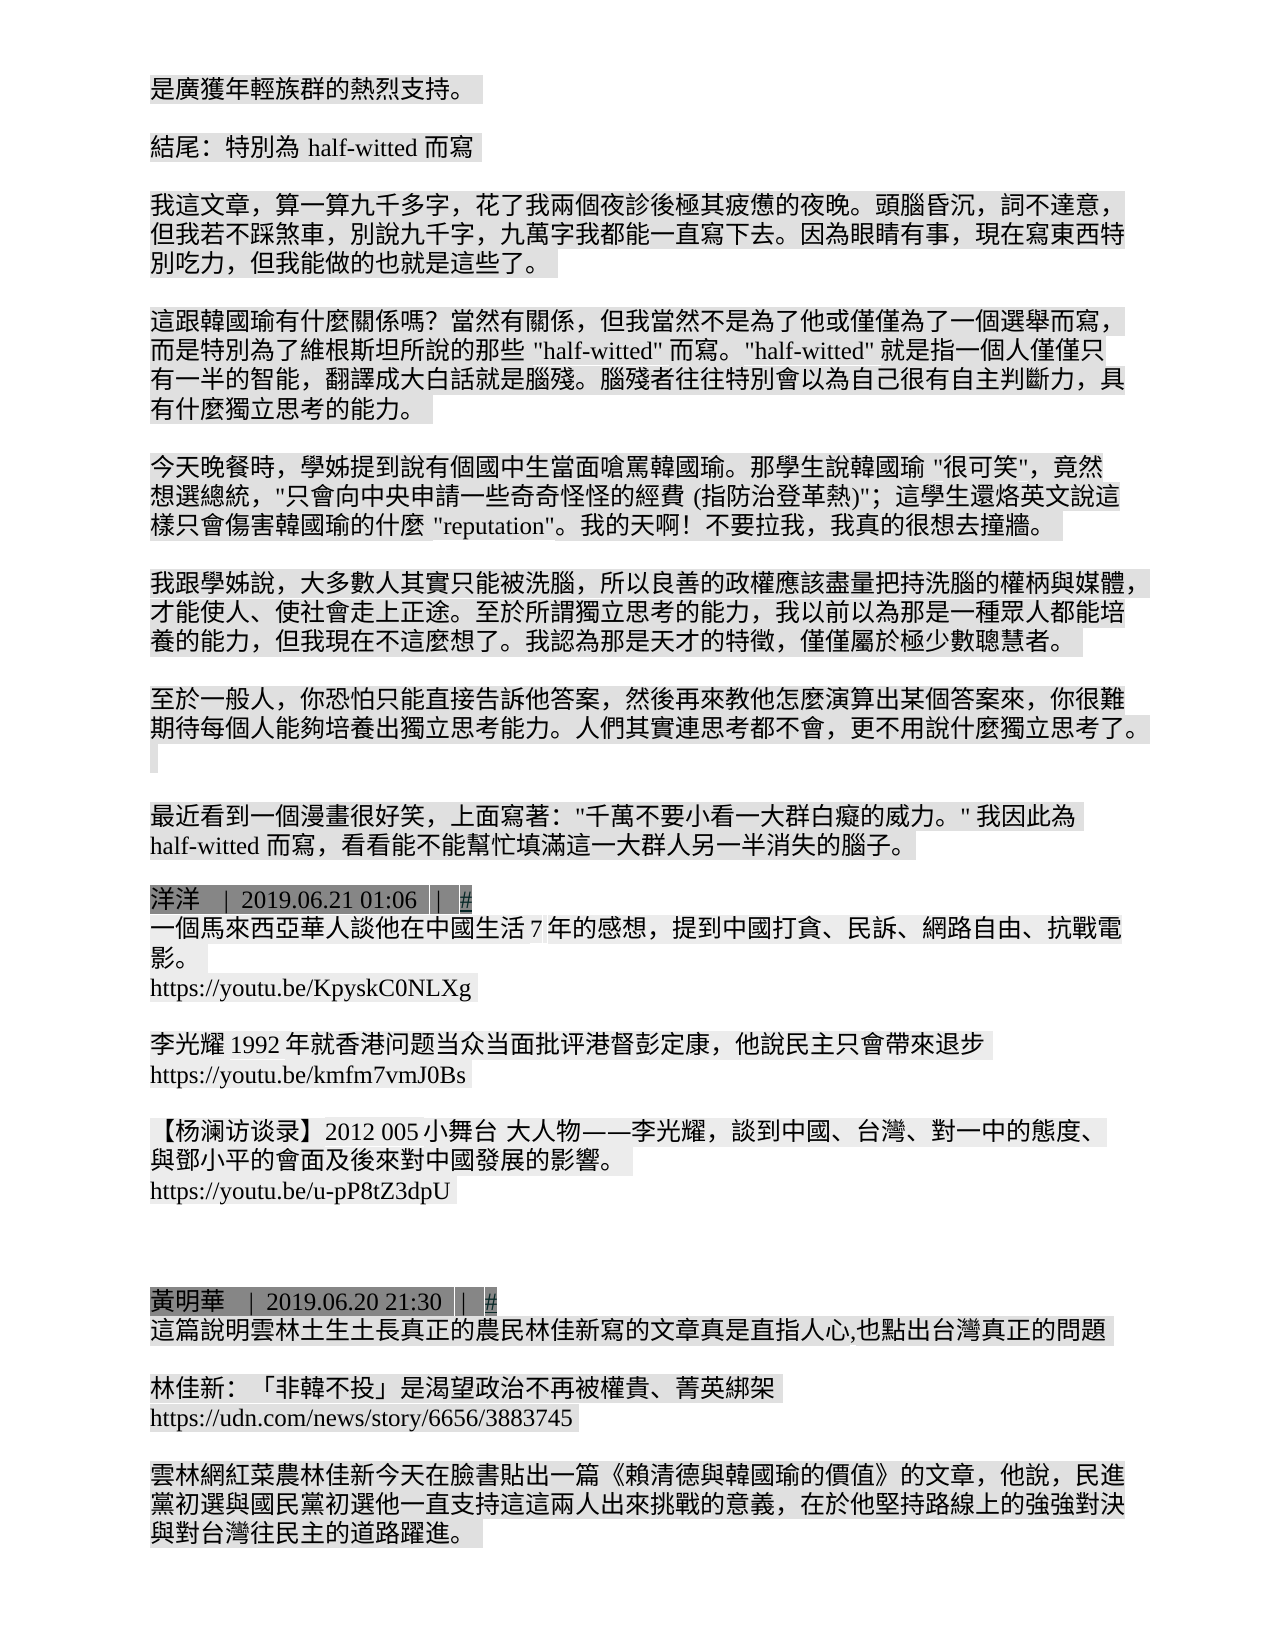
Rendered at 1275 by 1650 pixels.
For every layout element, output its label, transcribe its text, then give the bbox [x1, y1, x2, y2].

text 洋洋 | 2019.06.21 01:06 | # [150, 885, 1125, 914]
text 黃明華 | 2019.06.20 21:30 | # [150, 1287, 1125, 1316]
text 一個馬來西亞華人談他在中國生活7年的感想，提到中國打貪、民訴、網路自由、抗戰電影。 https://youtu.be/KpyskC0NLXg 李光耀1992年就香港问题当众当面批评港督彭定康，他說民主只會帶來退步 https://youtu.be/kmfm7vmJ0Bs 【杨澜访谈录】2012 005小舞台 大人物——李光耀，談到中國、台灣、對一中的態度、與鄧小平的會面及後來對中國發展的影響。 https://youtu.be/u-pP8tZ3dpU [150, 914, 1125, 1262]
text 這篇說明雲林土生土長真正的農民林佳新寫的文章真是直指人心,也點出台灣真正的問題 林佳新：「非韓不投」是渴望政治不再被權貴、菁英綁架 https://udn.com/news/story/6656/3883745 雲林網紅菜農林佳新今天在臉書貼出一篇《賴清德與韓國瑜的價值》的文章，他說，民進黨初選與國民黨初選他一直支持這這兩人出來挑戰的意義，在於他堅持路線上的強強對決與對台灣往民主的道路躍進。 [150, 1316, 1125, 1548]
text 卡韓政變 (89)：印度大選啟示錄 陳真 2019. 06. 20. 一篇報導 底下是前天 (6月18日) 聯合報的新聞，標題是："民主失靈？世界最大民主國家逾4成國會議員是刑事犯"。報導指出： 「印度總理莫迪的人民黨，在近日的國會大選中獲得歷史性勝利，但同時也暴露出金錢、權力和政治人物操守問題對於這個世界最大民主國家的影響。據美聯社報導，本屆下議院議員中，43%面臨刑事訴訟，超過四分之一的議員涉及性侵、謀殺或謀殺未遂。 這些議員仍可就任，因為還沒被定罪。印度司法體系積壓了大約三千萬宗案件，審判過程經常拖延數十年。當涉案議員被問到涉及的官司時，總是宣稱遭政敵誣陷。 儘管莫迪2014年競選時誓言清除貪腐，但問題似乎愈來愈糟。從1960年代起，一些印度政治人物開始和黑道掛勾，取得資金和選票。黑道人物有樣學樣，乾脆自己投身政治。檢調官員在選戰期間起出大量賄選財物，總價值高達5億美元，包括1.2億美元的現金，是2014年查獲金額的3倍。 選舉花費愈來愈高，變相鼓勵財力雄厚的黑道人物投入政治。新德里的「媒體研究中心」統計，今年印度各政黨和候選人總共花費86.5億美元打選戰，比5年前高出一倍，一般人根本沒有從政的財力。 分析家表示，另一個貪腐的關鍵原因是印度政黨獲得資助的方式。印度政黨允許接受外國資金，任何公司都可以捐贈任意金額給任何政黨、個人或團體；公司還可以透過選舉債券匿名捐款。捐助者不需公開他們捐助哪個政黨，政黨也不用公開資金來源。」 看見台灣 從印度身上，你就能看見台灣。台灣的假民主真黑金體制及美帝殖民主義之可怕程度如果是1，那麼印度恐怕就是1000 (我們該因此感到慶幸嗎？)。程度雖不同，但本質同一。 一如台海兵戰風險，印度很可能會是中國日後一個具有挑釁實力的心腹大患。2005年，美國國家情報委員會 (National Intelligence Council) 出版一本 "型塑全球未來" (Mapping the Global Future: Report of the National Intelligence Council's 2020 Project) 的研究報告： https://amzn.to/2WSjSeW 這書開宗明義指出： Why India's Relations with the United States and China Will Shape the World in the Twenty-first Century? The likely emergence of China and India as new major global players—similar to the rise of Germany in the 19th century and America in the 20th century—will transform the geopolitical landscape, with impacts potentially as dramatic as those of the previous two centuries. (為何印度和中國與美國的關係將決定 21世紀的面貌？中、印兩國的崛起，成為全球政治新玩家--這很像德國與美國分別在十九世紀和二十世紀的崛起--終將改變地緣政治的風貌，一如前兩個世紀那般影響深遠且戲劇化。) 不過，這部份不是我現在要說的。我只是想說，台灣不會僅僅只是台灣，不會僅僅只是一個島嶼的現在與未來，而是一整個世界局勢的一部份，一個棋子。這棋子究竟能有多少自主作為，究竟如何趨吉避凶抑或放任豺狼橫行，也許將深深影響島嶼居民好幾代人的命運。 因為美國擺明衝著中國而來的 "重返亞洲" 與 "印太戰略"，我對印度向來十分關注，從而也略微有點了解，一直想寫些東西，但千言萬語寫不完，不知從何說起。當主流媒體近乎完全消音或扭曲某些事時，你若提起，哪怕只是提起一些基本事實與普通常識，人們聽在耳裏，也許就會像聽到什麼陰謀論或偏激言論或天方夜譚那樣不足採信。不過，事實就是事實。我所知道的，恐怕都還遠遠不及黑暗事實的千百分之一。 從莫迪說起 就從最近在印度國會大選中再度大獲全勝的印度總理莫迪 (Narendra Modi) 說起吧。莫迪出身 Rashtriya Swayamsevak Sangh (印度國民志願服務團)，簡稱 RSS，是一個鼓吹暴力的印度教準軍事極右組織，視穆斯林為敵，宣揚印度教民族主義，其成員從年幼起便訓練使用刀劍棍棒，灌輸仇視異教徒之思想，屢次發動針對穆斯林之流血衝突，旨在追求建立一個具有極端排它性的 "印度教的印度"，認為那才是 "正港ㄟ印度人" 。泰戈爾曾把這樣一種意識形態斥之為印度種種痛苦問題的 "根源"，指其傷害印度甚鉅。 莫迪一方面是RSS成員，其所屬的 "印度人民黨" (Bharatiya Janata Party，簡稱 BJP)，就是在 RSS 的支持下成立，兩者成員重疊，系出同源，沆瀣一氣，屬 RSS 的政治側翼，而 "世界印度教議會" (簡稱 VHP) 則屬 RSS 的宗教分支，裏頭的 Bajrang Dal (我不知道中文怎麼翻譯) 則是負責武裝攻擊的百萬青年軍。 當年暗殺甘地的兇手，就是 RSS 的成員，至今仍被該組織視為 "印度人的英雄"；種種親美反中、仇視穆斯林的基本論調與熱血沸騰，跟台灣十分相似，動不動就是 "咱勇敢ㄟ印度人"，強調什麼 "正港ㄟ印度人"，排斥所謂外來者。差別只是在於台灣仇中反華但不反穆斯林，也不搞大屠殺。 一如人權紀錄極端可怕的沙烏地阿拉伯是美國所領導的 "民主世界" 成員，印度亦然，它是美國反中的忠實盟友。因此，哪怕它如何瘋狂違反人權，如何姦殺擄掠，如何虐殺異己，如何大規模挑起宗教血腥衝突與仇恨，照樣還是民主世界發光發亮的所謂 "民主燈塔"。 對此你不覺得很離譜嗎？千百倍於中國的人權惡行，卻不為世人所知，而中國的一點雞毛蒜皮小事，比方說根本一點問題也沒有的逃犯條例，卻硬是被西方主流媒體給抹黑得好像什麼人人得而誅之的世界巨大恐怖罪行。 各位整天跟著吶喊自由民主的蠢血沸騰者，不妨把熱血降一下火，不妨先冷靜地細細思量並深入了解所謂民主國家、民主友人、民主世界以及所謂獨裁國家等等等，究竟是什麼樣的真實樣貌，然後再來熱血沸騰也不遲。 阿基米德有句名言說，"給我一個支點，我就能撐起一個地球"。我也有個名言：給我一個主流媒體，我保證能讓你隨時莫名其妙就熱血沸騰。 事實上，莫迪因為鼓吹暴力，屢屢挑起族群血腥衝突事件，許多國際人權機構呼籲將他繩之以法，過去曾遭美國禁止入境，禁令長達九年。可是，當他聲勢鵲起、選上總理後，這位曾經主導一場針對穆斯林的大屠殺、導致兩千多人死亡及十五萬人流離失所的恐怖份子，竟然一夕之間就不恐怖了，變成 "民主同盟" 了。 印度版二二八事件 話說2001年，莫迪擔任印度古吉拉特邦 (Gujarat) 的首長。這地方就是甘地的誕生地。隔年 (2002年) 的2月27日，當地一輛火車莫名起火燃燒，導致車上五十八名印度教徒死亡。至於火苗從何而來，始終缺乏證據。但是，莫迪所領導的地方政府卻一口咬定是穆斯林所為。案發隔天 (2月28日)，莫迪以首長身份帶頭上街抬棺送葬，下令明訂 228 為 "哀悼日"，旋即發動印度版的二二八事件，血洗穆斯林。 一如緬甸軍方之屠殺羅興亞人，莫迪所領導的古吉拉特邦政府及警察，不但不制止屠殺，反而提供暴民各項協助與情資，包括提供人員清單與地址，鼓動暴民血洗穆斯林家庭，甚至抓捕企圖逃走的穆斯林難民，把他們交到暴民手上，任其殺戮、強姦。 諸多證據指向一項疑慮：亦即這個暴民屠殺事件是否有可能籌畫已久，而非臨時起意？比方說，一些穆斯林商店事發前數周就已耳聞風聲，為了安全起見，早已更換招牌，避免被指認穆斯林身份，但依舊遭到暴民極其精準且迅速的洗劫、屠殺與強姦。 恐怖大屠殺持續長達數月之久。根據國際特赦組織和人權觀察組織的各種調查報告與新聞稿，共有兩千多人死亡，傷者無數，數萬個穆斯林家庭被燒毀，大約十五萬人失去家園。許多暴民就是 RSS、印度人民黨 (BJP) 或 "世界印度教議會" (VHP) 的成員。 事件至今已17年，除了零星幾位個案極其緩慢的司法樣板作業外，沒有任何兇手受到法律制裁。十年後 (2012年)，根據國際特赦組織的報告，仍有兩萬多名當年受害者棲居帳蓬，無家可歸，卻旋即遭到印度政府的驅離。 有一本書叫做 "IN SPITE OF THE GODS：THE STRANGE RISE OF MODERN INDIA"，作者叫 EDWARD LUCE，是美國 "金融時報" 的資深記者，於暴亂事件前後那幾年 (2001-2005) 派駐印度。這裏可以下載全書： https://bit.ly/2WTSrRK 書中有一章，簡略描述了屠殺經過。我約略轉述其中幾段 (158頁至160頁) 如下： "2002年，發生在古吉拉特邦的的高德拉（Godhra）暴亂屠殺，事實上直接延續1992年 (印度古城) 阿約提亞 (Ayodhya) 的清真寺被人民黨 (BJP) 所發動的暴民鏟平事件，至於2002年2月27日的高德拉火燒車事件，導致五十八名隸屬 VHP 的印度教徒之死亡，則是一個導火線。 這些印度教徒此行的任務之一，就是要求印度政府在被摧毀的清真寺土地上改建印度教寺廟。高德拉火車站附近有個人口眾多的穆斯林社區，許多居民就在火車站當小販或苦力以維持生計。他們表明，過去數周來經常遭到印度教徒的辱罵與挑釁。 印度政府對事件進行了調查，仍無法找到車廂著火原因。但是莫迪所領導的地方政府，卻在事件後逕自宣布228為哀悼日，並且在古吉拉特邦最大的城市街道上為死者送葬，公然煽動暴力，於是數千名印度教徒旋即包圍了城市中每個穆斯林社區，發動攻擊。 血腥證詞 暴亂殺戮方興未艾之際，莫迪發表談話，指稱這場暴亂屠殺只是一種「很自然」的反應，並引用牛頓第三定律說，「每一個力量，都會引起一個具有同等力道的反作用力」。這話無異鼓勵更多殺戮。問題是，莫迪所鼓動的所謂「反作用力」卻完全不成比例。在莫迪的鼓動下，一波波更加殘暴的血腥殺戮迅即在整個城邦蔓延開來，許多目擊者留下證詞，一些血腥場面也被電視鏡頭記錄下來。 其中，最令人髮指的是暴徒們傷害穆斯林婦女和兒童的方式。暴徒們往往聚眾輪姦婦女，事後便把煤油灌進婦女及兒童的喉嚨，用點燃的火柴引發烈火，數百人就站在一旁雀躍歡呼，欣賞這奇特且令人毛骨悚然的屠殺婦孺與小孩的方式。暴徒們以此虐殺方式，做為一種報復性的殺戮儀式。 暴徒們還會刻意把受害婦孺與小孩的男性家庭成員全數拖到火刑現場，逼迫他們親眼目睹妻子兒女的喉嚨被灌入媒油活活燒死的痛苦慘狀，然後接著再把這些男性也一一凌虐至死。 這一切暴行顯然早有預謀，因為暴亂者手上居然擁有平常人無法取得的官方選舉人名冊，藉以在混合社區裏頭迅速揪出穆斯林家庭。暴徒們同時也能準確無誤地找出穆斯林商鋪，儘管這些店家早有預警，早已改用印度教名字的店面招牌，卻依然難逃毒手。凡此種種，包括暴徒們屠殺的形式及超高效率，在在指明此一暴亂屠殺事件似乎早有預謀。 另一方面，警察在這場暴亂殺戮中所扮演的角色亦同樣令人震驚。他們對眼前發生的姦殺擄掠不但袖手旁觀，甚至還充當暴徒們的幫手，例如提供當地穆斯林家庭的住址，並且把企圖逃亡的穆斯林難民抓回來，交由暴徒處置。印度國內的人權團體及諸多國際人權組織都曾對此一事件開展大規模調查，充足的證據顯示，古吉拉特邦的警察收到上頭指示，不要阻止血腥暴力。 一位穆斯林婦女在一次司法調查中提出證詞，她說： 「暴徒們抓住我的丈夫，先是用劍往他頭上砍了兩下，然後把汽油澆在他的眼睛上，活活把他燒死。我的小姑則是被拖去剝光了衣服供人強姦，當時她的懷裏還抱著一個三月大的小嬰兒。強姦之後，暴徒們就把汽油澆在她身上，點火燒死，並且把嬰兒也丟入火堆中活活焚燒。 我的婆婆年邁無法爬樓梯，因此她和一個四歲的孫子就留在一樓。婆婆告訴他們說，儘管拿走所有的金錢和珠寶，求你們放過孩子。他們確實把錢財全拿走了，但仍然還是點火把孩子活活燒死。社區的少女們全被剝光了衣服，先是輪姦，然後也一一焚燒至死。警察就在現場觀看，他們全是暴徒的幫兇。」 以上只是許多人權組織所記錄的數百份目擊者證詞之一。事件中，警方卻不願接受受害者的報案，也不願為他們做筆錄。" 即便在如此殘暴的血腥事件後，莫迪依舊公開表示： 「穆斯林是我邦的外來者，同時也是我們的敵人以及社會潛在的恐怖份子。穆斯林如果想要在此過上一個和平安定的生活，就必須對印度文化俯首稱臣，並且應該平靜地接受你們的次等國民地位。而且，倘若膽敢再發生對印度教徒的攻擊事件，那麼，等待穆斯林的，將會是更加殘酷恐怖的報復。」 痛苦與疼痛 以上是 "IN SPITE OF THE GODS：THE STRANGE RISE OF MODERN INDIA" 這書裏頭的一小段資料記載。整個惡行泯滅人性，罄竹難書。每次想到這類事情，心裏的悲痛，難以言喻。與其說我痛恨這樣一些人，痛恨這樣一種橫行於世的詐騙政治，不如說我實在很同情你我做為一個 "人" 的這樣一個基本事實。我因此很難不相信上帝，因為如果世上沒有神，根本沒有人能救贖我們脫離深重的罪孽和痛苦。 痛苦 (suffering) 旁人無法代為承受，只能祈求上天憐憫。但是，疼痛 (pain) 卻很具體，只是一種神經生理反應，卻帶來肉體莫大的折磨。我因此從小有個很深的心願，要是世上的一切疼痛可以量化，可以累積，然後可以全數轉移，我很希望能夠承受世上一切疼痛的總和。若能如此，我一定不會覺得疼痛，而且會很開心才對。但我知道，這種心願永無實現的可能，只是一場美麗空話，就好像我常想摘幾顆星給不管是誰的小孩玩一樣。 印太民主同盟？ 最近印度國會大選，莫迪一如過往，再度推出許多恐怖份子參選，其中一位特別惡名昭彰，名叫 Pragya Singh Thakur，是位女性，是個貨真價實的恐怖份子，曾於2008年，針對穆斯林社區及各地清真寺，策畫印度馬萊岡 (Malegaon) 城市的連環爆炸案，奪取十數條人命。不但至今逍遙法外，而且這回國會大選，竟然還以壓倒性票數獲勝。 由此也可以看出，印度在所謂民主外衣下，整個社會朝向一種強調某種自我認同的極端化；只要打著反中、反穆斯林、"捍衛正港ㄟ印度人" 的口號，往往就能囊括大多數選票。一如台灣的民進黨，印度政客們同時也熱烈響應美國旨在圍堵與消滅中國的 "印太戰略"，不斷對民眾洗腦，造謠渲染事實上根本不存在的中國侵略威脅，不斷加強和美國的 "反中" 同盟關係，以便從美方獲得更多藉以掠奪個人權位與私利的政治保障。 你看，這兩年來，民進黨幾乎每天不斷附和美國的 "印太戰略"，每天高歌民主與人權，動輒就說什麼惟有加入印太戰略，才能捍衛台灣與世界的民主自由與人權云云。就在這個月初 (六月二日)，蔡英文又在講什麼 "印太" 了。她說： 「台灣民主自由是世界公認。如果台灣守不住，民主自由也就守不住，現在的台灣已經不是兩岸關係裡頭的台灣，而是印太地區的台灣。現在，我們當一個台灣人已經比較有尊嚴。」 報上說，蔡英文此話一出，立即引起現場民眾同聲歡呼附和。這類民主鳥話，特別是在校園，更是反應熱烈。在這樣一個徹底封閉的小島上，洗腦威力之強大，若非身處島嶼之中，實難想像。在這島上，不管多麼荒唐離譜的謊言，不管多麼違反事實的陳述，照樣能洗進幾乎每個人 (特別是年輕人) 的腦子裏，進而跟著朗朗上口。極少數對之稍有異議者，就會變成眾矢之的，全民公敵。 前些日子 (六月四日)，蔡英文和前駐日美軍司令Edward A. Rice見面，再三保證台灣將會「持續為印太戰略貢獻心力，共同維護民主自由」。可以說幾乎無時無刻，綠營及其一大票走狗們，就像壞掉的唱盤那樣，不斷反覆播放類似論調。例子俯拾皆是，例如蔡英文的什麼 "想想論壇" 寫著：「台灣和印度都是民主國家，雙方存在著民主價值與民主制度上的自然親近感」，所以雙方應密切合作，打擊中國獨裁，捍衛民主與自由云云。 再舉個例，2007年時，阿扁仍當權，游錫堃擔任民進黨主席，接見印度國會議員訪問團時，致詞表示「肯定印度民主發展與經濟崛起的雙頭並進，反觀中國雖然經濟起飛，但其獨裁政權卻帶來很大的威脅。」並說：「近年來，中印兩國經濟發展表現亮眼，卻有極大差異，其中印度是一個民主國家，而中國卻是一個獨裁國家，其經濟發展對於亞太地區的和平毫無幫助，帶來很大的威脅」。 或是像綠油油的《民報》，最近甚至大力歌頌印度剛落幕的國會大選是「偉大、神聖的民主」，它如此寫道： 「當今的獨裁中國政權，已經不只是禍害自己的國民而已，它正迅速地用其巨額金錢滲透、摧毀全世界的民主和經濟體制！獨裁政權的經濟越發達，越對自由世界構成威脅，只有像印度這種民主體制下的大國經濟發展，才能促使世界經濟的良性發展和競爭。印度人民用選舉來捍衛自己神聖的權利，其智慧遠超中國的御用文人們。僅僅這一點，就是偉大的印度，偉大的印度人民！絕對超過中國，超過中國人！」 我常納悶，這究竟是無知還是無恥？真的有人這麼無知嗎？還是無恥透了頂？並且以為大家全是腦殘或不識字？所以隨便他們胡扯瞎掰？ 你知道印度選舉是怎麼選的嗎？特別是莫迪的印度人民黨 (BJP)，更是惡行昭彰，暴力橫行；造謠抹黑及全面性的假新聞及做票那就不用說了，基本上就是一種槍口下的選舉：暴力私刑不斷，跺手跺腳、法外處決、綁架殺人，性侵婦孺，各種威脅恐嚇，罄竹難書。看你是要命還是要自主投票？稍有不慎，小命難保。至於買票賄選或期約賣官等等等，基本上就是一種選舉常態。 人民的一般生活更是無端困苦，財富全被政客與財團掠奪。舉個例，各位去過印度就知道，你必須隨時買瓶裝水或礦泉水喝，否則健康難保，因為水源太髒太可怕了。這也說明了為何印度的新生兒死亡率那麼高的主要原因之一，大多出於水源污染，致病而死。可是，你知道為什麼印度政府始終不改善飲水基本衛生安全嗎？因為礦泉水或瓶裝水公司往往由財團及政客掌控，藉以賺取暴利。 我其實很不想講這些，因為印度之為惡程度，遠遠超過這些 "小事" 幾百萬倍之可怕。 仇恨 在21世紀的今天，在大多數國家裏面，你很少會見到像印度這樣一種由政府所組織動員的大屠殺；政權背後的撐腰者就是美國。只要你仇中反華，看你要怎姦殺擄掠都沒關係，照樣是偉大的民主國家。反之，就是萬惡的獨裁政權。 一位印度專欄作家 S.K. Pande，曾寫了幾篇文章，說明莫迪和美國的關係之密切程度，猶如當年入侵伊拉克時英國首相布萊爾和美國總統布希之密切；只是這回的打擊對象不是伊拉克，而是中國。他並指出，整個印度政壇充斥著 CIA與美國各方勢力代理人，而這些人跟 RSS 的關係特別密切。 印度有一位專門研究 RSS、非常著名的學者 Desh Raj Goyal，年少時曾加入 RSS，更進一步指證歷歷說明印度這股主流勢力和 CIA千絲萬縷的關係。印度最高法院於2014年亦曾判決，BJP及其它政黨違法接受外國勢力的金援與賄賂，並特別指出 CIA 往往透過經援所謂學術研究、文化與宗教活動及各種志工營隊或企業等等活動，掩人耳目，藉以在它國境內從事洗腦與顛覆活動。 重點是，一般人知道以上這一切嗎？不但不知道，而且還真以為什麼捍衛民主自由，還真以為台灣好棒好偉大，加入這樣一個維護什麼民主自由的偉大陣營。 2017年的 8月15日，適逢印度獨立70周年。然而就在當時，印軍入侵中國邊界，雙方對峙長達數月之久。在某個廣場上，面對數萬群眾，莫迪提出一個口號叫做「打造新印度」。莫迪說，「新印度就是要反恐，並且要積極和美國等國家一起併肩作戰，打擊恐怖主義」。可是，印度最大的恐怖主義根源，不就是莫迪及其所屬的 RSS 和 BJP 長年所倡導的種種排它性思想嗎？ 莫迪還說，在「新印度」之中，貪污腐敗「將沒有容身之處」。這其實就跟吃銅吃鐵無所不貪的民進黨高喊清廉是一樣的意思。 莫迪的「新印度」，事實上就是我上面所描述的這樣一種由 RSS所主導的印度：仇中反華反穆斯林，貪污腐敗，泯滅人性，顛倒是非黑白，乃至兄弟血腥相殘。 大家要以為台灣不會走上那樣一種極端。各位不妨看看二戰時的烏克蘭和波蘭之內部族群血腥相殘 (強烈推薦 Wojciech Smarzowski 所導演的 Volhynia，台譯 "仇恨")，不妨看看科索沃，看看塞爾維亞，看看南斯拉夫，看看這一切被西方外來勢力所挑起的兄弟相殘之極端血腥以及極端令人訝異。帝國勢力入侵，刻意操弄族群對立，而仇恨居然可以這樣就被憑空大量製造出來，進而無限氾濫。 操弄高手與最終解決方案 莫迪表示，在自由的「新印度」裏頭，絕不容許打著「信仰」的旗號從事暴力活動。可是，這樣一種宗教極端主義的暴力行徑，恰恰是莫迪所專長。莫迪還說：「我們必須下定決心，在2022年之前實現印度『自由戰士』（指聖雄甘地）的夢想。」很可笑吧，在甘地的誕生地一手製造印度版228大屠殺的就是莫迪。 莫迪的政治同夥，同時也是 VHP 的總書記 Praveen Togadia，在談到莫迪所發動的這場針對穆斯林的大屠殺時，竟然如此說道：「穆斯林的暴力氾濫，那是因為我們的國家追隨甘地，縱容所致。因此，我們不再需要甘地。」上面提到的那位由莫迪提名、數年前曾製造連環爆炸案殺死十數條人命的恐怖份子 Pragya Singh Thakur，甚至還多次讚揚殺害甘地的兇手是「真正的愛國者」。 跟台灣一樣，這些政客也深獲印度年輕人喜歡，並且也有著一群太陽花式 "覺醒青年"，也是很喜歡砸銅像。砸誰的銅像呢？就是甘地；把甘地砍頭或毀容。為什麼？因為他們認為甘地不愛印度，是穆斯林的同路人，是印度教的叛徒。 你必須明白，這些政客雖然壞，但他們一點都不笨，他們全是政治操弄的高手，講的是一套，做的又是另一套，而且人前人後言行不一，一如台灣之人渣政客們，十分精於操弄。 有位印度導演叫做 Rakesh Sharma，拍了一部長達三個半小時的記錄片 "Final Solution" (最終解決方案)，詳實記錄與調查採訪莫迪在 2002 年所發動的那場大屠殺。"最終解決方案" 一詞取自納粹針對猶太人的種族滅絕計畫，導演藉以指稱類似莫迪所代表的那樣一種盛行於印度的主流勢力，排斥所謂異族或異己或外來者與後來者，並以自身認同為傲，一如納粹一般。 我沒看這片子，但我知道這位導演講了一些話，他說，諸多跡象與證據顯示，該場大屠殺是莫迪政府及其政黨所幕後策動；姦殺擄掠的背後，更有著這樣一種主流意識形態：亦即對自身認同充滿 "驕傲"，強調一種 "正宗" 或 "正港ㄟ" 、土生土長的印度人認同；不但宗教必須正港，文化、政治、地域與語言也必須正港，強調建立一種 "真正的" 印度本土政權，否則就是不愛印度，是印度之敵。 因此，對穆林與基督教等等 "後來者"、"外來者" 或 "侵入者" 乃至鄰近的中國充滿敵意，認為這些人事物都是 "最終" 必須 "解決" 的對象。在 "最終解決" 來到之前，這些有毒有害的人事物，都不應該跟正港的印度人享有同等資源與權利地位。例如，政府曾經集體驅逐數百名穆斯林學生，強迫他們轉學到偏遠地區，因為他們沒有資格跟正港的印度人享有同樣的教育資源或醫療資源。 導演還說，這些政客及其文化代言人極為擅於利用新聞事件加以政治操弄，騙取選票，更是廣獲年輕族群的熱烈支持。 結尾：特別為 half-witted 而寫 我這文章，算一算九千多字，花了我兩個夜診後極其疲憊的夜晚。頭腦昏沉，詞不達意，但我若不踩煞車，別說九千字，九萬字我都能一直寫下去。因為眼睛有事，現在寫東西特別吃力，但我能做的也就是這些了。 這跟韓國瑜有什麼關係嗎？當然有關係，但我當然不是為了他或僅僅為了一個選舉而寫，而是特別為了維根斯坦所說的那些 "half-witted" 而寫。"half-witted" 就是指一個人僅僅只有一半的智能，翻譯成大白話就是腦殘。腦殘者往往特別會以為自己很有自主判斷力，具有什麼獨立思考的能力。 今天晚餐時，學姊提到說有個國中生當面嗆罵韓國瑜。那學生說韓國瑜 "很可笑"，竟然想選總統，"只會向中央申請一些奇奇怪怪的經費 (指防治登革熱)"；這學生還烙英文說這樣只會傷害韓國瑜的什麼 "reputation"。我的天啊！不要拉我，我真的很想去撞牆。 我跟學姊說，大多數人其實只能被洗腦，所以良善的政權應該盡量把持洗腦的權柄與媒體，才能使人、使社會走上正途。至於所謂獨立思考的能力，我以前以為那是一種眾人都能培養的能力，但我現在不這麼想了。我認為那是天才的特徵，僅僅屬於極少數聰慧者。 至於一般人，你恐怕只能直接告訴他答案，然後再來教他怎麼演算出某個答案來，你很難期待每個人能夠培養出獨立思考能力。人們其實連思考都不會，更不用說什麼獨立思考了。 最近看到一個漫畫很好笑，上面寫著："千萬不要小看一大群白癡的威力。" 我因此為 half-witted 而寫，看看能不能幫忙填滿這一大群人另一半消失的腦子。 [150, 75, 1125, 860]
